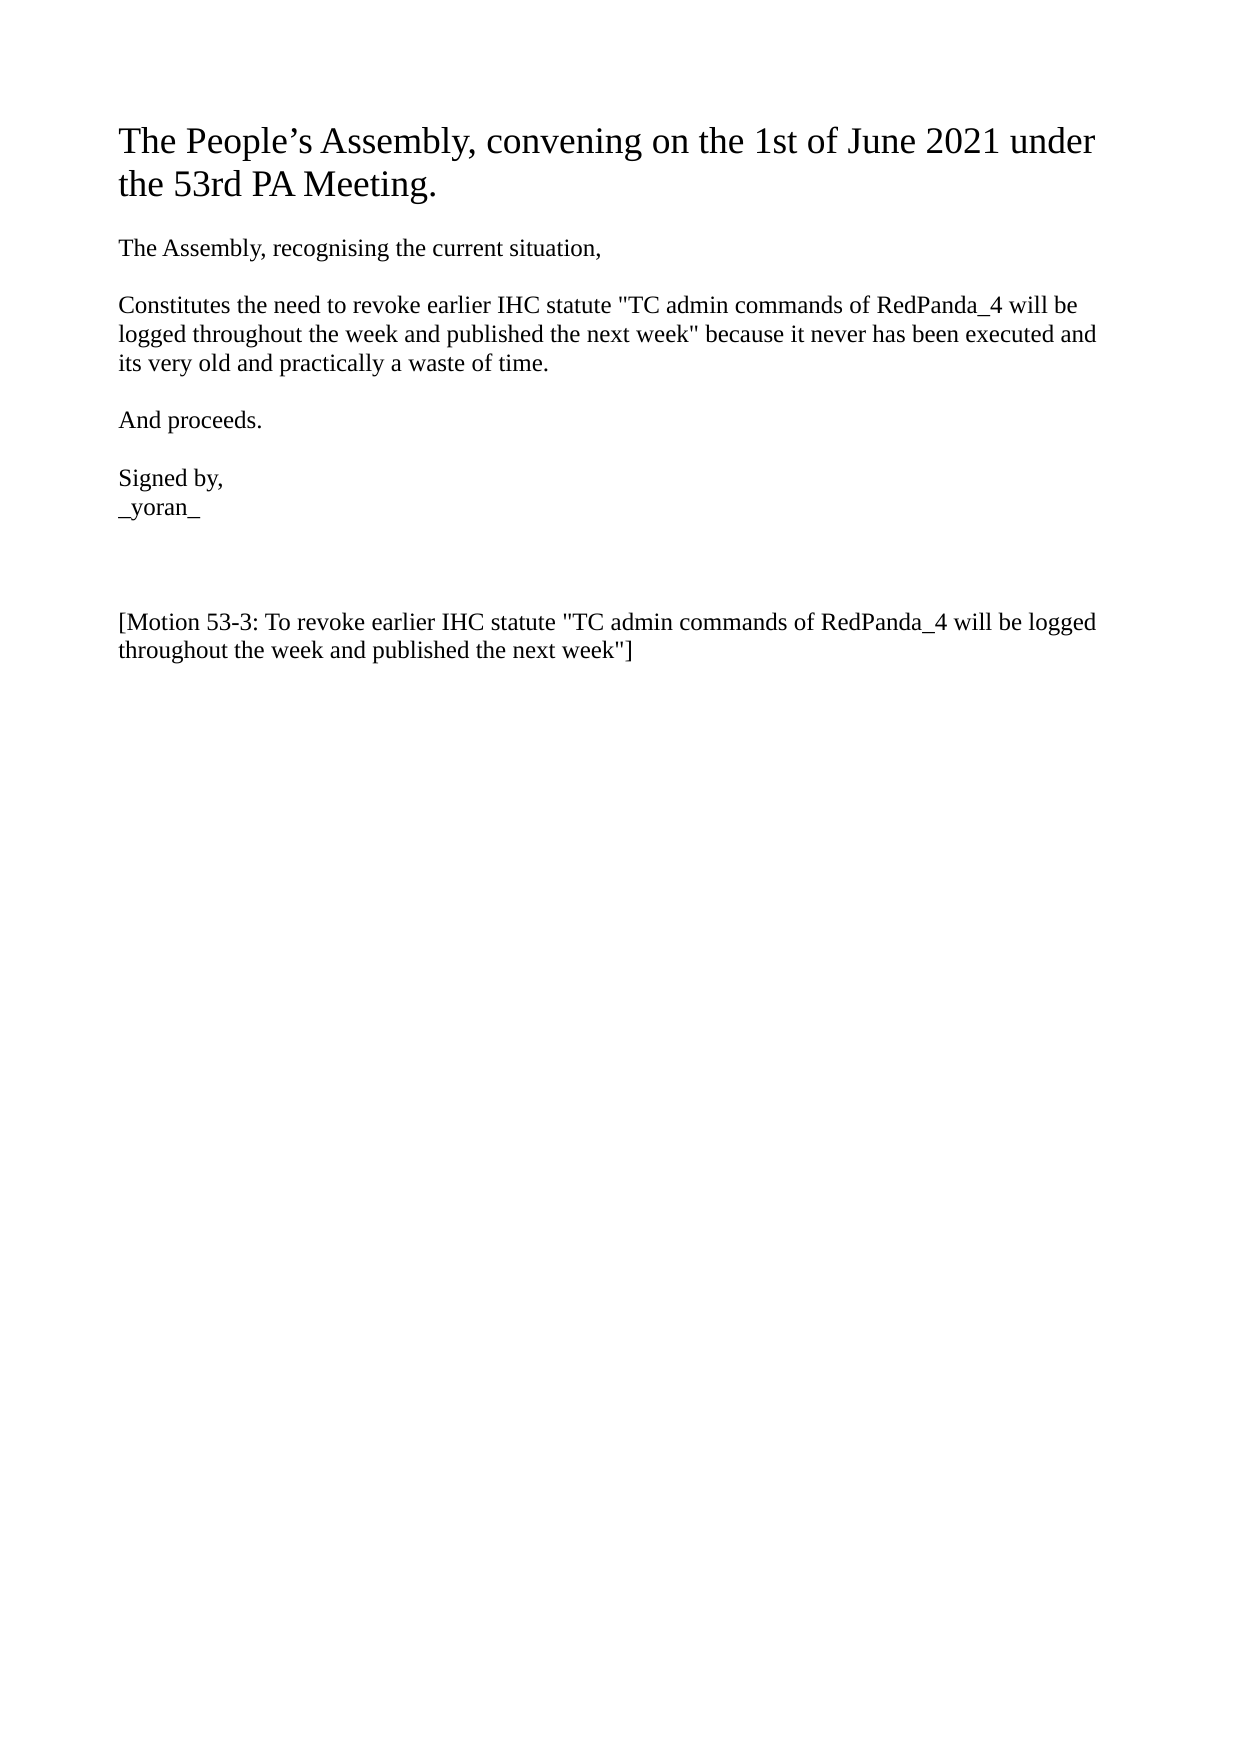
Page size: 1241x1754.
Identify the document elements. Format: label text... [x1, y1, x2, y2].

text The Assembly, recognising the current situation, [118, 233, 1122, 262]
text Constitutes the need to revoke earlier IHC statute "TC admin commands of RedPanda_4 will be logged throughout the week and published the next week" because it never has been executed and its very old and practically a waste of time. [118, 291, 1122, 377]
text [Motion 53-3: To revoke earlier IHC statute "TC admin commands of RedPanda_4 will be logged throughout the week and published the next week"] [118, 607, 1122, 664]
text And proceeds. [118, 406, 1122, 434]
text _yoran_ [118, 492, 1122, 521]
text Signed by, [118, 463, 1122, 492]
text The People’s Assembly, convening on the 1st of June 2021 under the 53rd PA Meeting. [118, 118, 1122, 204]
